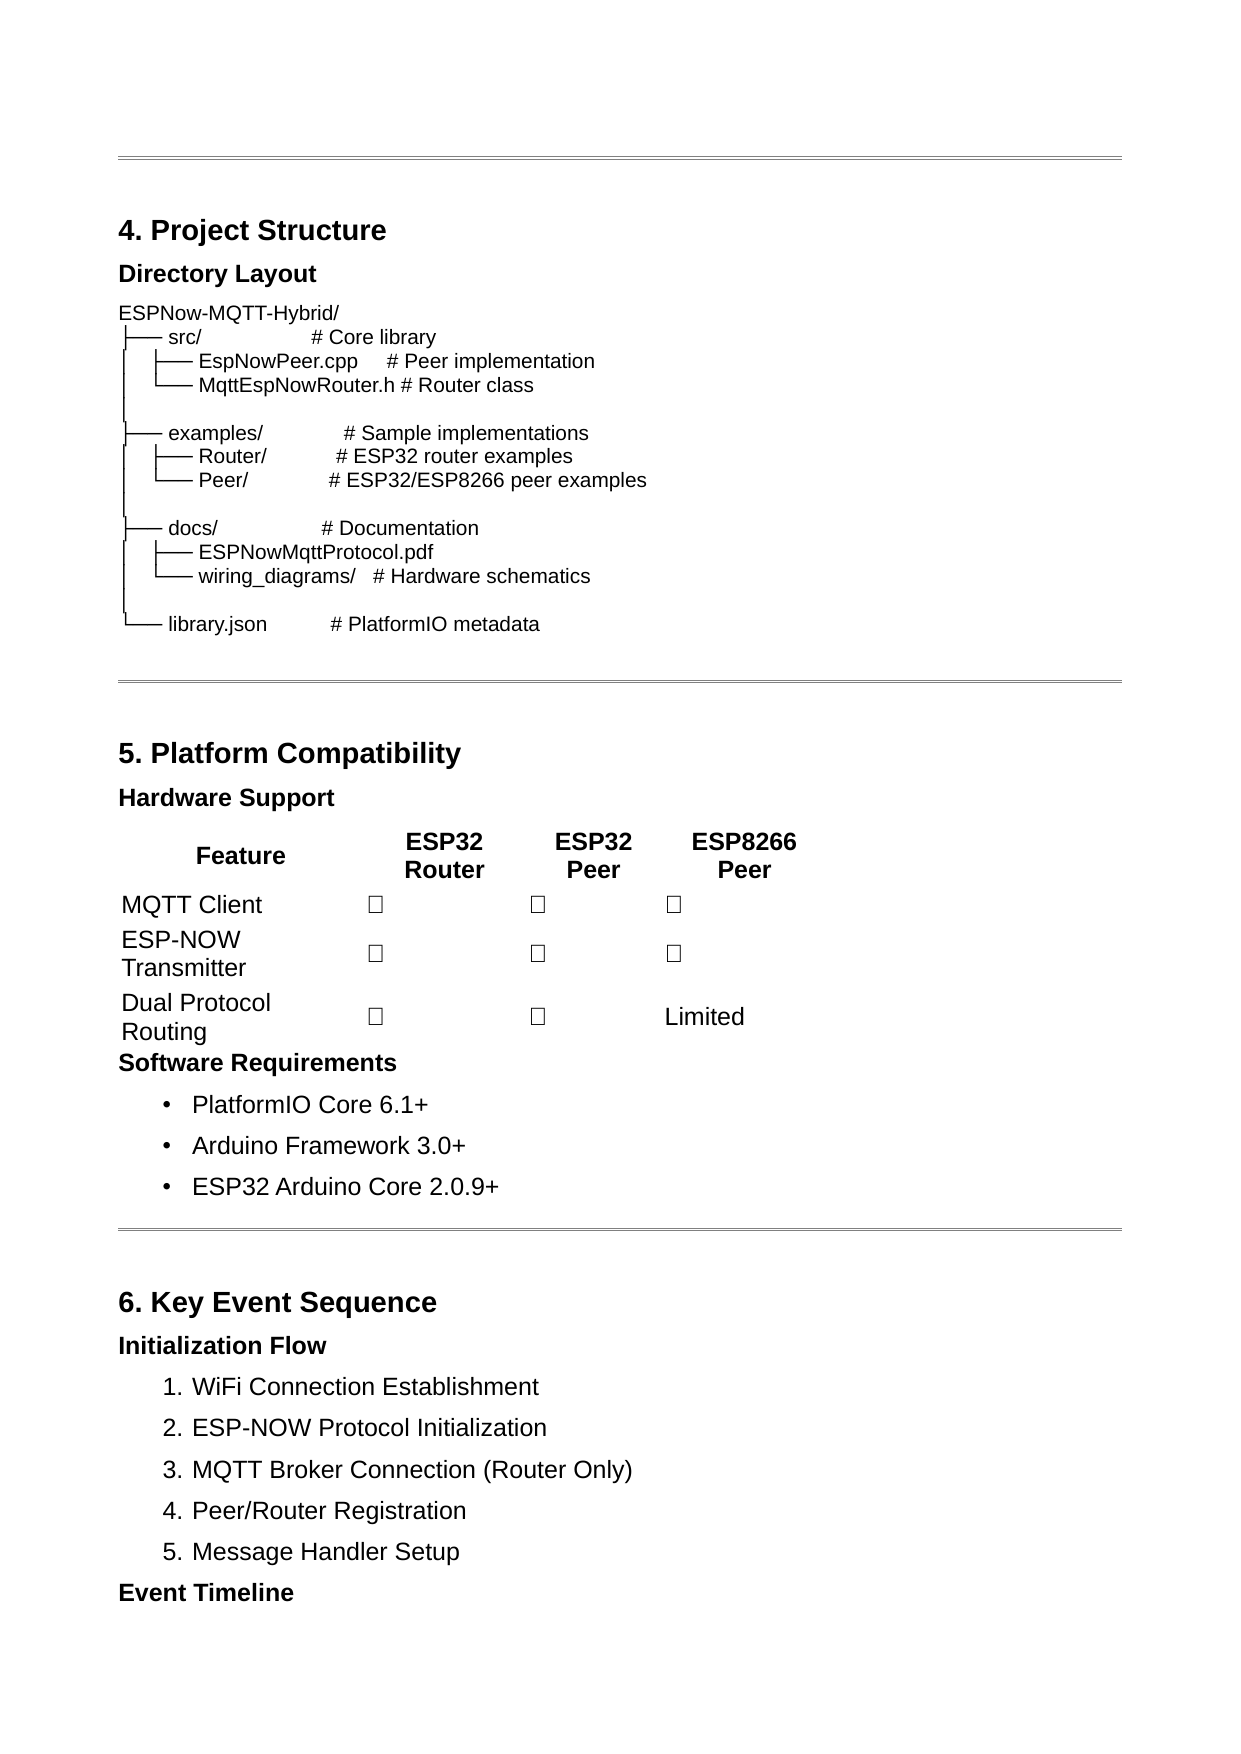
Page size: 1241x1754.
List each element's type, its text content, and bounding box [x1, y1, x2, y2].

text │ ├── Router/ # ESP32 router examples [124, 444, 155, 468]
text Directory Layout [118, 259, 1122, 288]
text │ ├── ESPNowMqttProtocol.pdf [156, 540, 1122, 564]
text │ └── Peer/ # ESP32/ESP8266 peer examples [124, 468, 1122, 492]
table_cell MQTT Client [118, 887, 363, 922]
text Initialization Flow [118, 1331, 1122, 1360]
subtitle 6. Key Event Sequence [118, 1285, 1122, 1318]
table_cell ESP-NOW Transmitter [118, 922, 363, 985]
text Hardware Support [118, 783, 1122, 811]
table_cell Limited [661, 985, 827, 1048]
list ESP32 Arduino Core 2.0.9+ [162, 1172, 1122, 1201]
text │ [118, 588, 123, 612]
table_cell ✅ [525, 922, 661, 985]
text │ [124, 492, 1122, 516]
subtitle 5. Platform Compatibility [118, 737, 1122, 770]
text │ ├── EspNowPeer.cpp # Peer implementation [118, 348, 1122, 372]
text ├── examples/ # Sample implementations [118, 420, 1122, 444]
table_header Feature [118, 824, 363, 887]
text ├── docs/ # Documentation [126, 516, 1122, 540]
text │ └── wiring_diagrams/ # Hardware schematics [124, 564, 1122, 588]
table_cell ✅ [363, 985, 525, 1048]
table_cell ✅ [661, 922, 827, 985]
text │ [118, 492, 123, 516]
text │ [118, 396, 123, 420]
text │ ├── ESPNowMqttProtocol.pdf [124, 540, 155, 564]
text ├── src/ # Core library [118, 324, 1122, 348]
text │ [124, 396, 1122, 420]
text └── library.json # PlatformIO metadata [118, 612, 1122, 636]
table_cell ✅ [363, 887, 525, 922]
text Software Requirements [118, 1048, 1122, 1077]
table_cell ✅ [525, 985, 661, 1048]
list Arduino Framework 3.0+ [162, 1131, 1122, 1160]
subtitle 4. Project Structure [118, 213, 1122, 247]
list PlatformIO Core 6.1+ [162, 1090, 1122, 1118]
list ESP-NOW Protocol Initialization [162, 1413, 1122, 1442]
list Message Handler Setup [162, 1537, 1122, 1566]
text │ [124, 588, 1122, 612]
text │ ├── Router/ # ESP32 router examples [156, 444, 1122, 468]
list Peer/Router Registration [162, 1496, 1122, 1525]
text ESPNow-MQTT-Hybrid/ [118, 301, 1122, 324]
table_cell Dual Protocol Routing [118, 985, 363, 1048]
table_cell ❌ [661, 887, 827, 922]
table_header ESP8266 Peer [661, 824, 827, 887]
table_cell ✅ [363, 922, 525, 985]
table_header ESP32 Router [363, 824, 525, 887]
text Event Timeline [118, 1578, 1122, 1607]
table_header ESP32 Peer [525, 824, 661, 887]
text │ └── MqttEspNowRouter.h # Router class [124, 372, 1122, 396]
list MQTT Broker Connection (Router Only) [162, 1455, 1122, 1483]
list WiFi Connection Establishment [162, 1372, 1122, 1401]
table_cell ❌ [525, 887, 661, 922]
